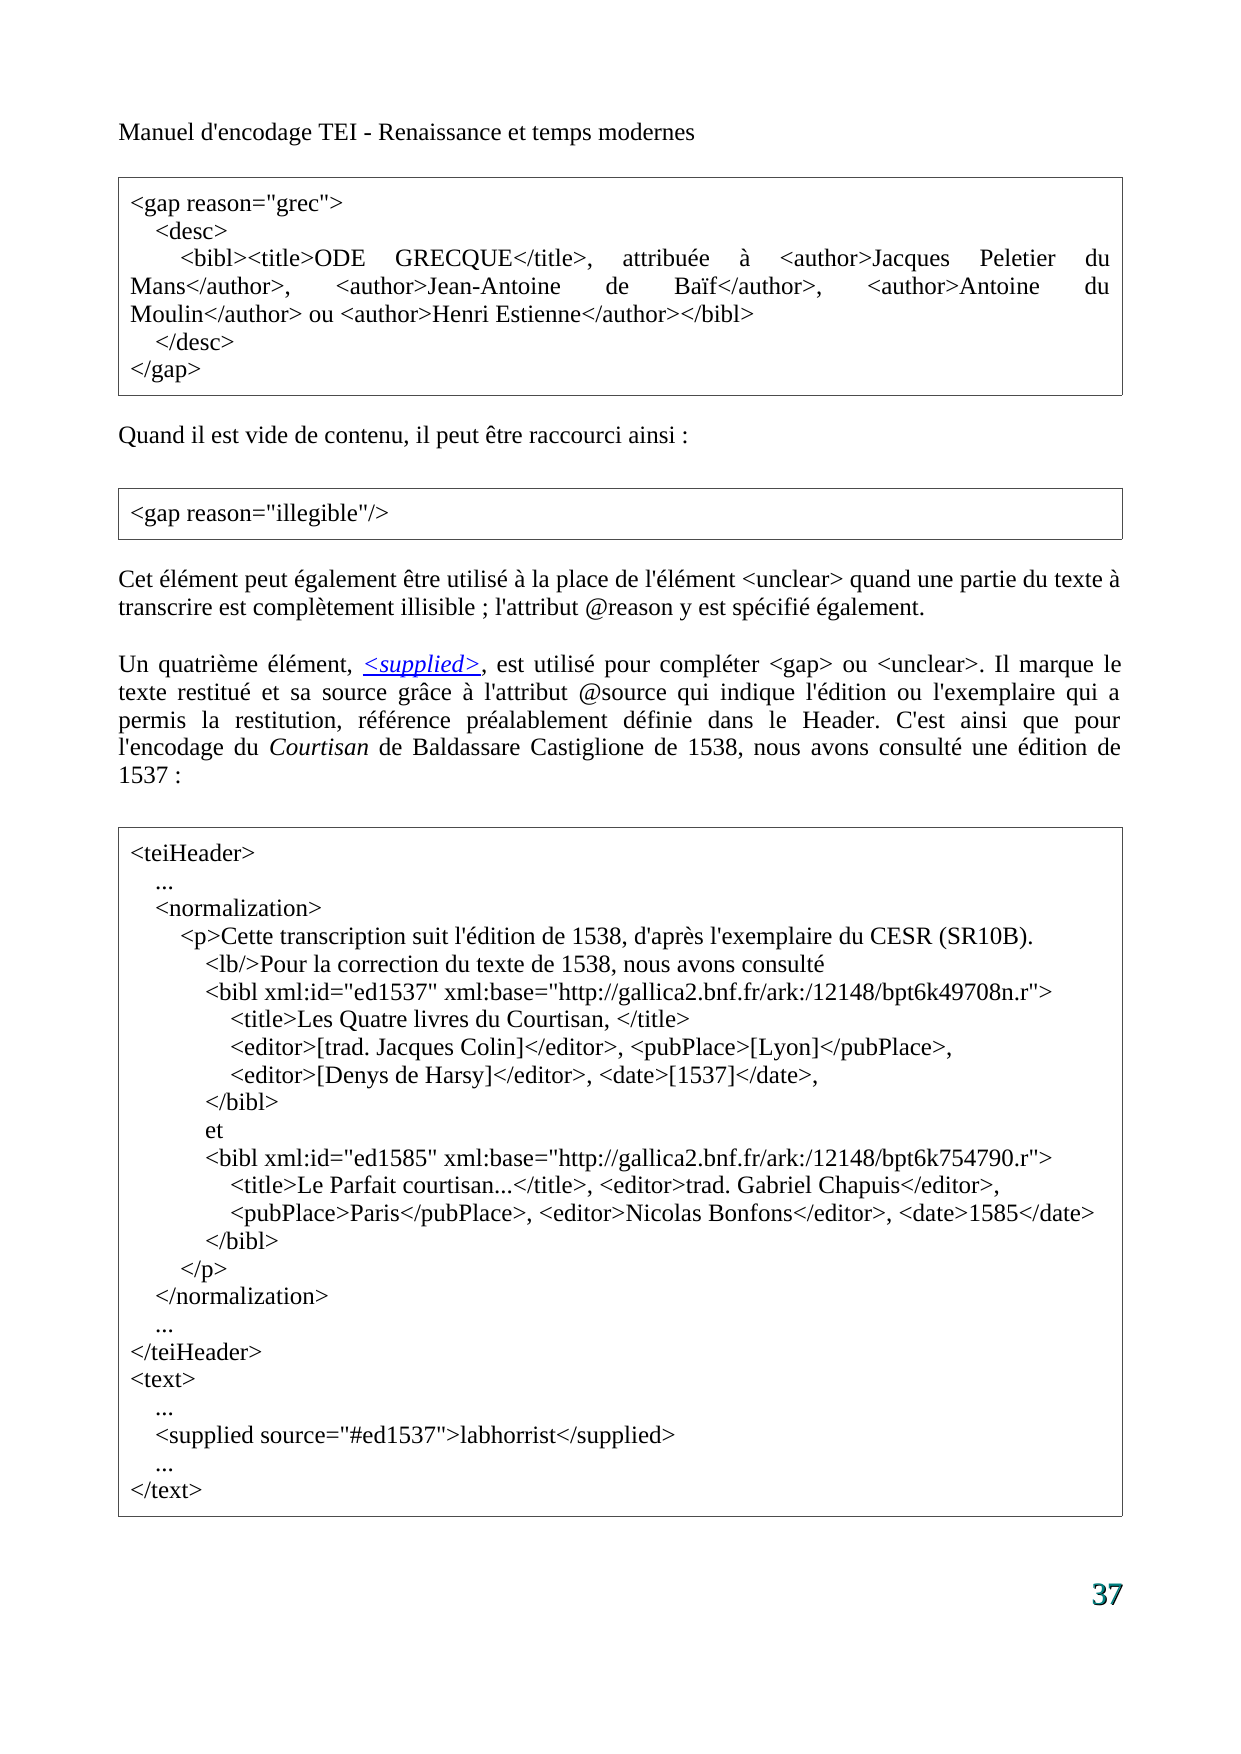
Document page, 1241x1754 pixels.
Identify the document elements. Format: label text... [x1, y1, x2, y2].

text Quand il est vide de contenu, il peut être raccourci ainsi : [118, 421, 1122, 449]
table_header <gap reason="illegible"/> [119, 489, 1122, 539]
table_header <teiHeaderteiHeader> ... <normalizationnormalization> <pp>Cette transcription suit l'édition de 1538, d'après l'exemplaire du CESR (SR10B). <lblb/>Pour la correction du texte de 1538, nous avons consulté <bibl xml:id@xml :id="ed1537" xml:base="http://gallica2.bnf.fr/ark:/12148/bpt6k49708n.r"> <title>Les Quatre livres du Courtisan, </title> <editoreditor>[trad. Jacques Colin]</editor>, <pubPlacepubPlace>[Lyon]</pubPlace>, <editor>[Denys de Harsy]</editor>, <datedate>[1537]</date>, </bibl> et <bibl xml:id="ed1585" xml:base@xml:base="http://gallica2.bnf.fr/ark:/12148/bpt6k754790.r"> <title>Le Parfait courtisan...</title>, <editor>trad. Gabriel Chapuis</editor>, <pubPlace>Paris</pubPlace>, <editor>Nicolas Bonfons</editor>, <date>1585</date> </bibl> </p> </normalization> ... </teiHeader> <texttext> ... <suppliedsupplied source@source="#ed1537">labhorrist</supplied> ... </text> [119, 828, 1122, 1516]
text Cet élément peut également être utilisé à la place de l'élément <unclear> quand une partie du texte à transcrire est complètement illisible ; l'attribut @reason y est spécifié également. [118, 566, 1122, 621]
text Un quatrième élément, <supplied>, est utilisé pour compléter <gap> ou <unclear>. Il marque le texte restitué et sa source grâce à l'attribut @source qui indique l'édition ou l'exemplaire qui a permis la restitution, référence préalablement définie dans le Header. C'est ainsi que pour l'encodage du Courtisan de Baldassare Castiglione de 1538, nous avons consulté une édition de 1537 : [118, 650, 1122, 789]
table_header <gapgap reason="grec"> <descdesc> <biblbibl><titletitle>ODE GRECQUE</title>, attribuée à <authorauthor>Jacques Peletier du Mans</author>, <author>Jean-Antoine de Baïf</author>, <author>Antoine du Moulin</author> ou <author>Henri Estienne</author></bibl> </desc> </gap> [119, 178, 1122, 395]
